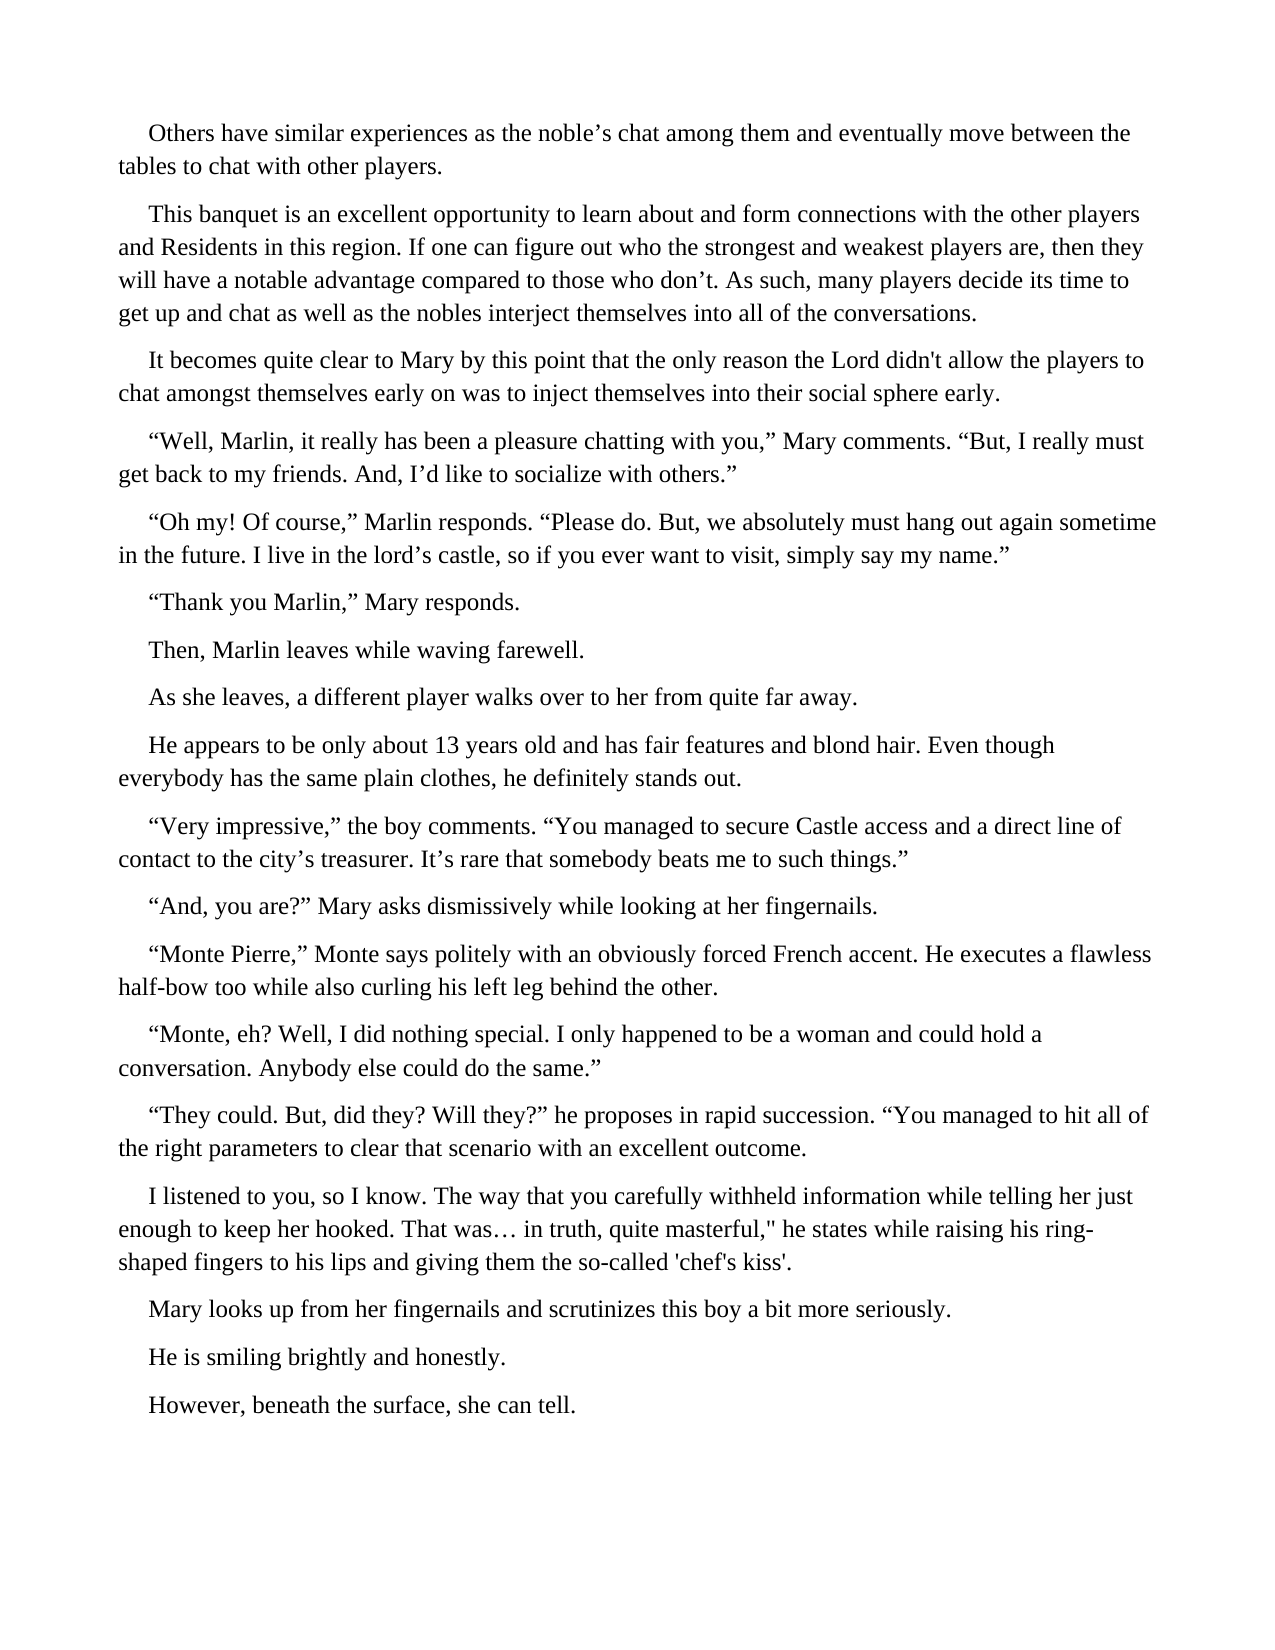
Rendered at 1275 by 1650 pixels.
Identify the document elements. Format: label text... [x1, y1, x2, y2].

text He appears to be only about 13 years old and has fair features and blond hair. Even though everybody has the same plain clothes, he definitely stands out. [118, 730, 1157, 792]
text “Very impressive,” the boy comments. “You managed to secure Castle access and a direct line of contact to the city’s treasurer. It’s rare that somebody beats me to such things.” [118, 811, 1157, 872]
text “Thank you Marlin,” Mary responds. [118, 587, 1157, 616]
text “Well, Marlin, it really has been a pleasure chatting with you,” Mary comments. “But, I really must get back to my friends. And, I’d like to socialize with others.” [118, 426, 1157, 488]
text However, beneath the surface, she can tell. [118, 1390, 1157, 1418]
text I listened to you, so I know. The way that you carefully withheld information while telling her just enough to keep her hooked. That was… in truth, quite masterful," he states while raising his ring-shaped fingers to his lips and giving them the so-called 'chef's kiss'. [118, 1181, 1157, 1276]
text Others have similar experiences as the noble’s chat among them and eventually move between the tables to chat with other players. [118, 118, 1157, 180]
text It becomes quite clear to Mary by this point that the only reason the Lord didn't allow the players to chat amongst themselves early on was to inject themselves into their social sphere early. [118, 345, 1157, 407]
text “And, you are?” Mary asks dismissively while looking at her fingernails. [118, 891, 1157, 920]
text This banquet is an excellent opportunity to learn about and form connections with the other players and Residents in this region. If one can figure out who the strongest and weakest players are, then they will have a notable advantage compared to those who don’t. As such, many players decide its time to get up and chat as well as the nobles interject themselves into all of the conversations. [118, 199, 1157, 327]
text He is smiling brightly and honestly. [118, 1342, 1157, 1371]
text “They could. But, did they? Will they?” he proposes in rapid succession. “You managed to hit all of the right parameters to clear that scenario with an excellent outcome. [118, 1100, 1157, 1162]
text “Monte, eh? Well, I did nothing special. I only happened to be a woman and could hold a conversation. Anybody else could do the same.” [118, 1019, 1157, 1081]
text “Monte Pierre,” Monte says politely with an obviously forced French accent. He executes a flawless half-bow too while also curling his left leg behind the other. [118, 939, 1157, 1001]
text As she leaves, a different player walks over to her from quite far away. [118, 682, 1157, 711]
text Mary looks up from her fingernails and scrutinizes this boy a bit more seriously. [118, 1294, 1157, 1323]
text Then, Marlin leaves while waving farewell. [118, 635, 1157, 664]
text “Oh my! Of course,” Marlin responds. “Please do. But, we absolutely must hang out again sometime in the future. I live in the lord’s castle, so if you ever want to visit, simply say my name.” [118, 507, 1157, 568]
